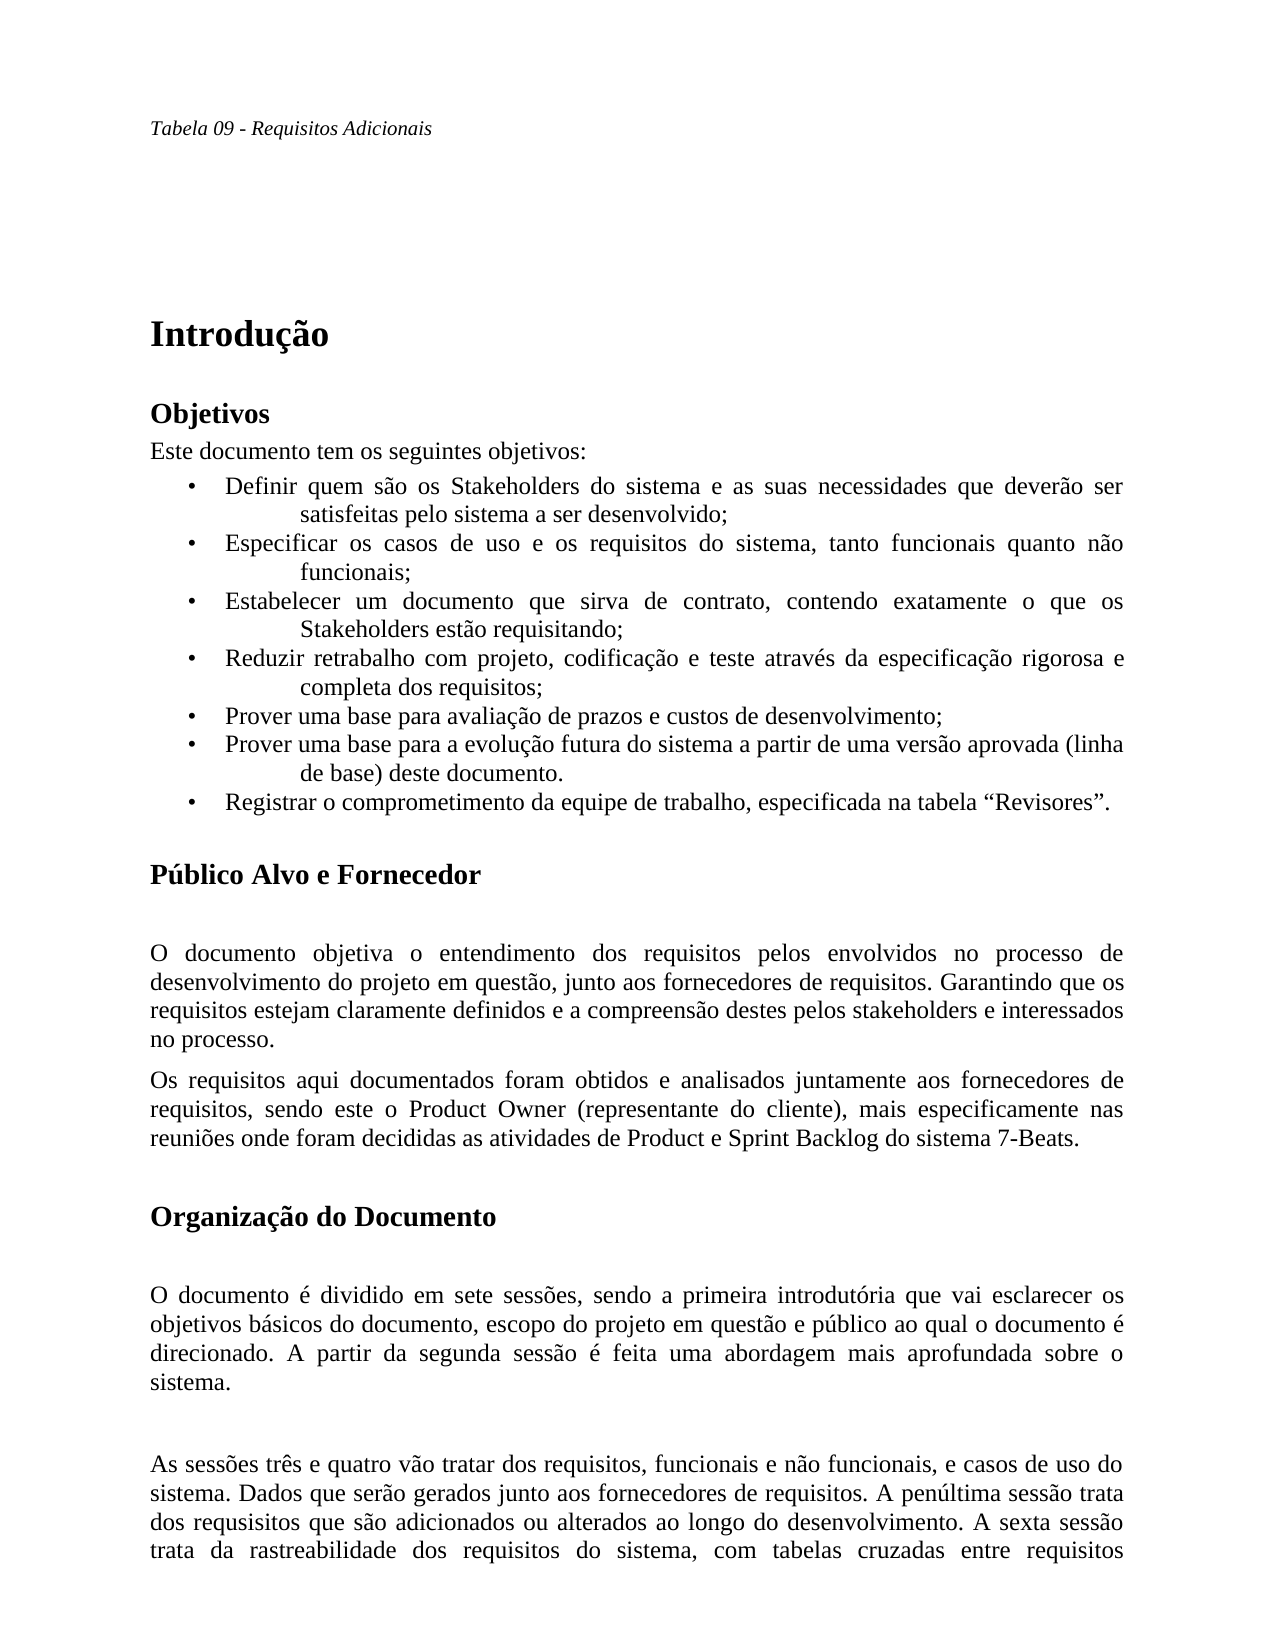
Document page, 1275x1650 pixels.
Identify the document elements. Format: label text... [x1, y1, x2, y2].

list Prover uma base para avaliação de prazos e custos de desenvolvimento; [187, 701, 1125, 729]
list Reduzir retrabalho com projeto, codificação e teste através da especificação rigorosa e completa dos requisitos; [187, 643, 1125, 701]
text Organização do Documento [150, 1199, 1125, 1233]
text Público Alvo e Fornecedor [150, 857, 1125, 891]
list Especificar os casos de uso e os requisitos do sistema, tanto funcionais quanto não funcionais; [187, 528, 1125, 586]
list Estabelecer um documento que sirva de contrato, contendo exatamente o que os Stakeholders estão requisitando; [187, 586, 1125, 643]
list Definir quem são os Stakeholders do sistema e as suas necessidades que deverão ser satisfeitas pelo sistema a ser desenvolvido; [187, 471, 1125, 528]
text Os requisitos aqui documentados foram obtidos e analisados juntamente aos fornecedores de requisitos, sendo este o Product Owner (representante do cliente), mais especificamente nas reuniões onde foram decididas as atividades de Product e Sprint Backlog do sistema 7-Beats. [150, 1066, 1125, 1152]
text O documento objetiva o entendimento dos requisitos pelos envolvidos no processo de desenvolvimento do projeto em questão, junto aos fornecedores de requisitos. Garantindo que os requisitos estejam claramente definidos e a compreensão destes pelos stakeholders e interessados no processo. [150, 938, 1125, 1053]
text As sessões três e quatro vão tratar dos requisitos, funcionais e não funcionais, e casos de uso do sistema. Dados que serão gerados junto aos fornecedores de requisitos. A penúltima sessão trata dos requsisitos que são adicionados ou alterados ao longo do desenvolvimento. A sexta sessão trata da rastreabilidade dos requisitos do sistema, com tabelas cruzadas entre requisitos [150, 1449, 1125, 1564]
text Tabela 09 - Requisitos Adicionais [150, 116, 1125, 140]
text O documento é dividido em sete sessões, sendo a primeira introdutória que vai esclarecer os objetivos básicos do documento, escopo do projeto em questão e público ao qual o documento é direcionado. A partir da segunda sessão é feita uma abordagem mais aprofundada sobre o sistema. [150, 1280, 1125, 1395]
list Registrar o comprometimento da equipe de trabalho, especificada na tabela “Revisores”. [187, 787, 1125, 816]
text Este documento tem os seguintes objetivos: [150, 436, 1125, 464]
text Objetivos [150, 396, 1125, 429]
text Introdução [150, 312, 1125, 355]
list Prover uma base para a evolução futura do sistema a partir de uma versão aprovada (linha de base) deste documento. [187, 729, 1125, 787]
